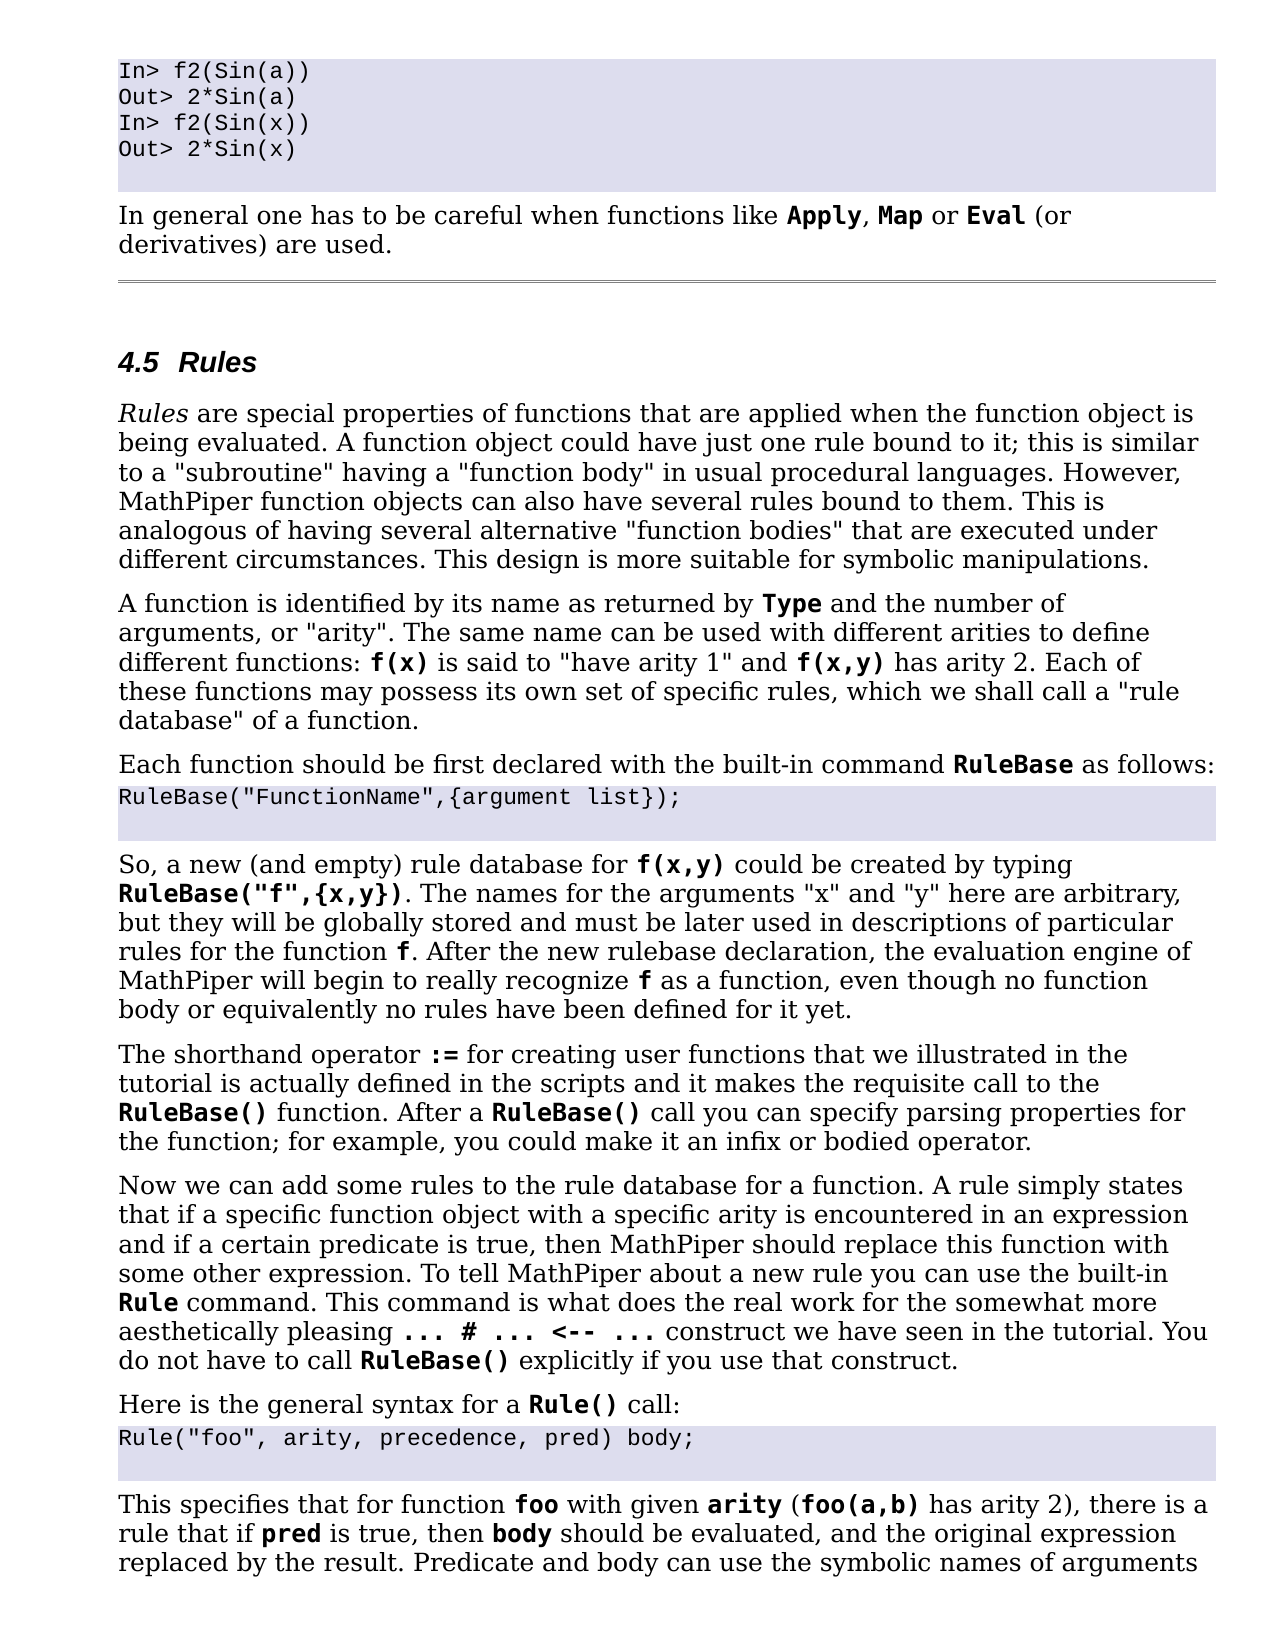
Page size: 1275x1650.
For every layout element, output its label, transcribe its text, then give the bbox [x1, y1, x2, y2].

text Each function should be first declared with the built-in command RuleBase as follows: [118, 750, 1216, 779]
text In general one has to be careful when functions like Apply, Map or Eval (or derivatives) are used. [118, 201, 1216, 259]
text Rules are special properties of functions that are applied when the function object is being evaluated. A function object could have just one rule bound to it; this is similar to a "subroutine" having a "function body" in usual procedural languages. However, MathPiper function objects can also have several rules bound to them. This is analogous of having several alternative "function bodies" that are executed under different circumstances. This design is more suitable for symbolic manipulations. [118, 399, 1216, 574]
table_header RuleBase("FunctionName",{argument list}); [118, 786, 1216, 841]
text This specifies that for function foo with given arity (foo(a,b) has arity 2), there is a rule that if pred is true, then body should be evaluated, and the original expression replaced by the result. Predicate and body can use the symbolic names of arguments [118, 1490, 1216, 1578]
text Here is the general syntax for a Rule() call: [118, 1391, 1216, 1420]
text Now we can add some rules to the rule database for a function. A rule simply states that if a specific function object with a specific arity is encountered in an expression and if a certain predicate is true, then MathPiper should replace this function with some other expression. To tell MathPiper about a new rule you can use the built-in Rule command. This command is what does the real work for the somewhat more aesthetically pleasing ... # ... <-- ... construct we have seen in the tutorial. You do not have to call RuleBase() explicitly if you use that construct. [118, 1172, 1216, 1376]
text A function is identified by its name as returned by Type and the number of arguments, or "arity". The same name can be used with different arities to define different functions: f(x) is said to "have arity 1" and f(x,y) has arity 2. Each of these functions may possess its own set of specific rules, which we shall call a "rule database" of a function. [118, 589, 1216, 735]
table_header Rule("foo", arity, precedence, pred) body; [118, 1426, 1216, 1481]
text So, a new (and empty) rule database for f(x,y) could be created by typing RuleBase("f",{x,y}). The names for the arguments "x" and "y" here are arbitrary, but they will be globally stored and must be later used in descriptions of particular rules for the function f. After the new rulebase declaration, the evaluation engine of MathPiper will begin to really recognize f as a function, even though no function body or equivalently no rules have been defined for it yet. [118, 850, 1216, 1025]
table_header In> f2(Sin(a)) Out> 2*Sin(a) In> f2(Sin(x)) Out> 2*Sin(x) [118, 59, 1216, 192]
subtitle Rules [118, 345, 1216, 378]
text The shorthand operator := for creating user functions that we illustrated in the tutorial is actually defined in the scripts and it makes the requisite call to the RuleBase() function. After a RuleBase() call you can specify parsing properties for the function; for example, you could make it an infix or bodied operator. [118, 1040, 1216, 1157]
